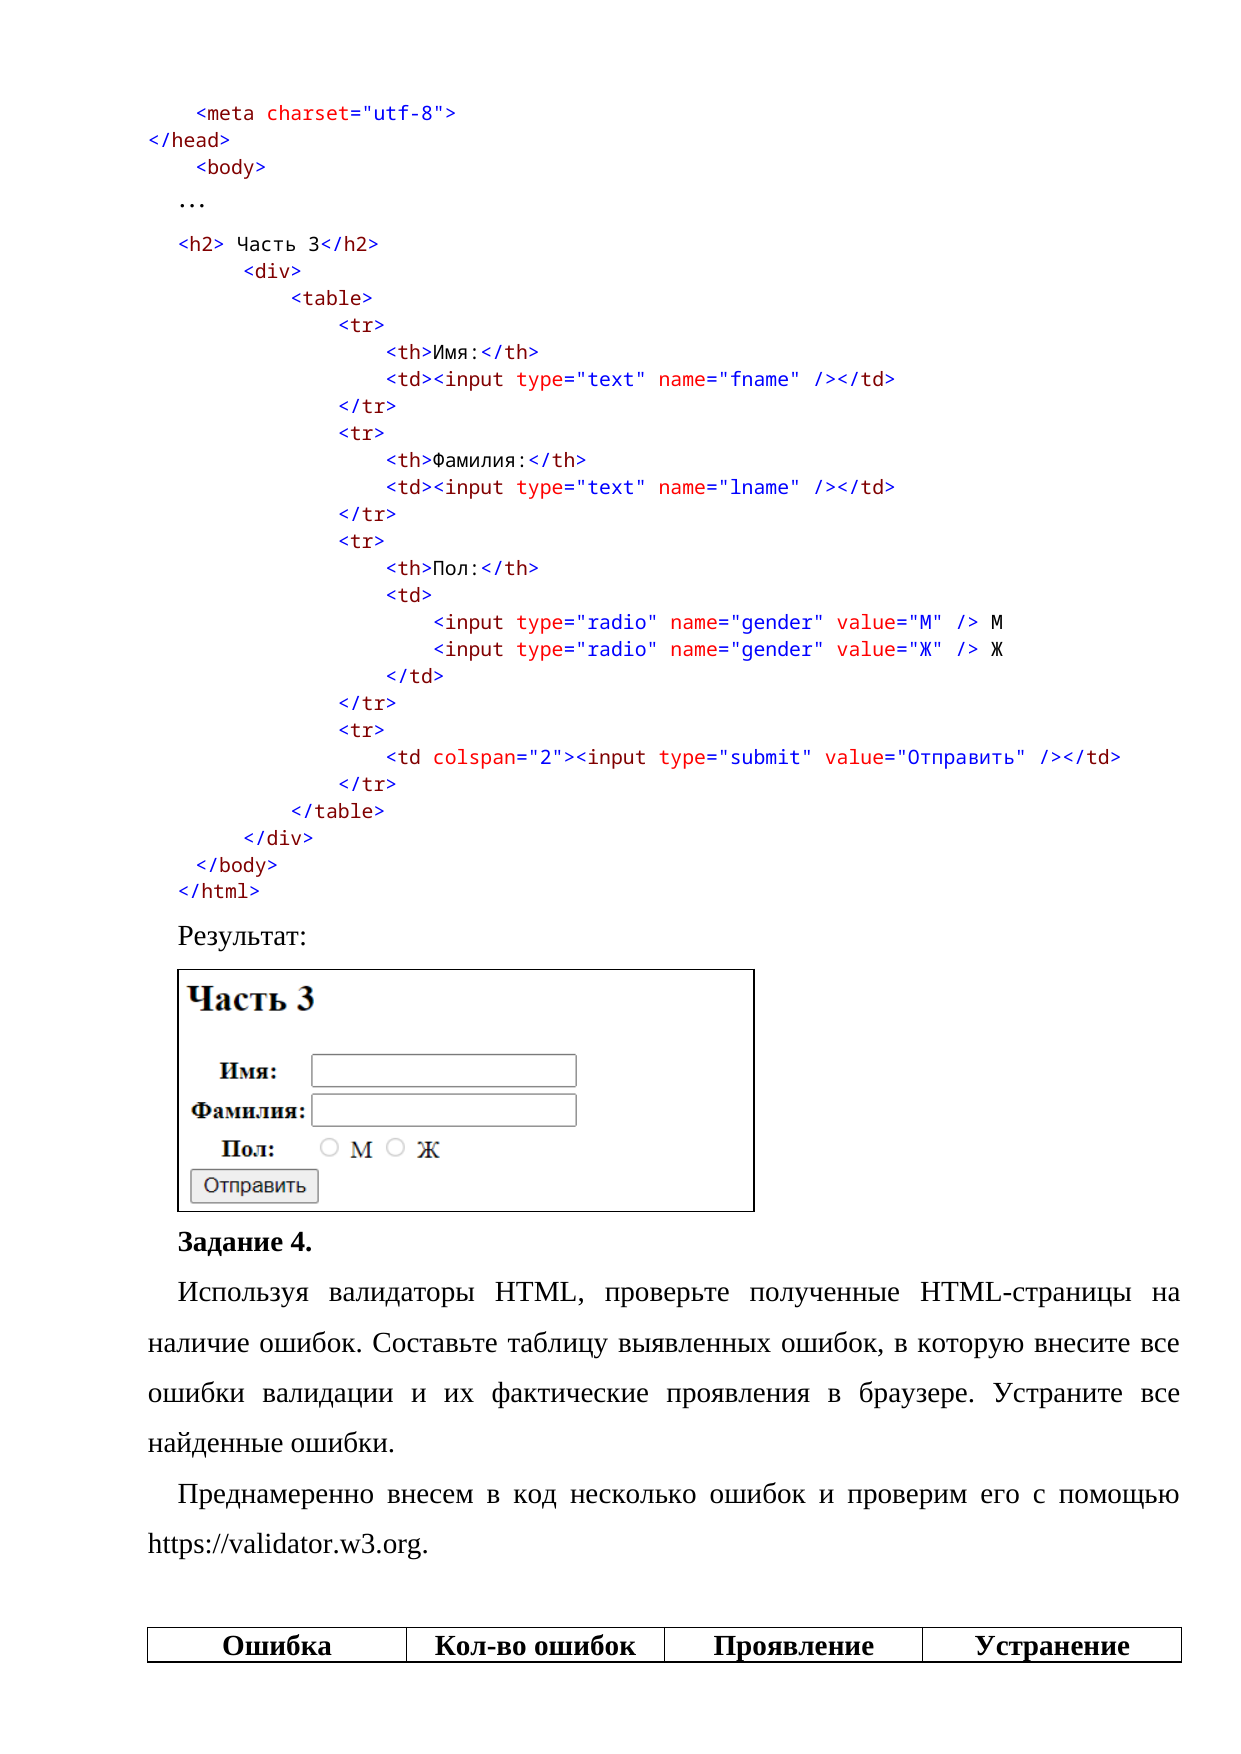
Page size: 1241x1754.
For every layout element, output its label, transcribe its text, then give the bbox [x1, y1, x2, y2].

text <th>Пол:</th> [148, 554, 1181, 581]
text <table> [148, 284, 1181, 311]
text … [148, 180, 1181, 213]
text <tr> [148, 311, 1181, 338]
text <div> [148, 257, 1181, 284]
table_header Устранение [923, 1628, 1181, 1661]
text Результат: [148, 918, 1181, 952]
text <td><input type="text" name="lname" /></td> [148, 473, 1181, 500]
text <tr> [148, 527, 1181, 554]
text <tr> [148, 716, 1181, 743]
table_header Ошибка [148, 1628, 406, 1661]
text </td> [148, 662, 1181, 689]
text </tr> [148, 500, 1181, 527]
text </tr> [148, 689, 1181, 716]
text Задание 4. [148, 1224, 1181, 1258]
text Преднамеренно внесем в код несколько ошибок и проверим его с помощью https://validator.w3.org. [148, 1476, 1181, 1610]
text <th>Фамилия:</th> [148, 446, 1181, 473]
text </body> [148, 851, 1181, 878]
text <tr> [148, 419, 1181, 446]
text </tr> [148, 770, 1181, 797]
text <body> [148, 153, 1181, 180]
text <td><input type="text" name="fname" /></td> [148, 365, 1181, 392]
text <h2> Часть 3</h2> [148, 230, 1181, 257]
table_header Кол-во ошибок [407, 1628, 664, 1661]
text <input type="radio" name="gender" value="М" /> М [148, 608, 1181, 635]
text <td colspan="2"><input type="submit" value="Отправить" /></td> [148, 743, 1181, 770]
text </tr> [148, 392, 1181, 419]
table_header Проявление [665, 1628, 922, 1661]
text <input type="radio" name="gender" value="Ж" /> Ж [148, 635, 1181, 662]
text <td> [148, 581, 1181, 608]
text <meta charset="utf-8"> [148, 99, 1181, 126]
text </head> [148, 126, 1181, 153]
text <th>Имя:</th> [148, 338, 1181, 365]
text Используя валидаторы HTML, проверьте полученные HTML-страницы на наличие ошибок. Составьте таблицу выявленных ошибок, в которую внесите все ошибки валидации и их фактические проявления в браузере. Устраните все найденные ошибки. [148, 1274, 1181, 1459]
text </html> [148, 878, 1181, 905]
text </table> [148, 797, 1181, 824]
text </div> [148, 824, 1181, 851]
